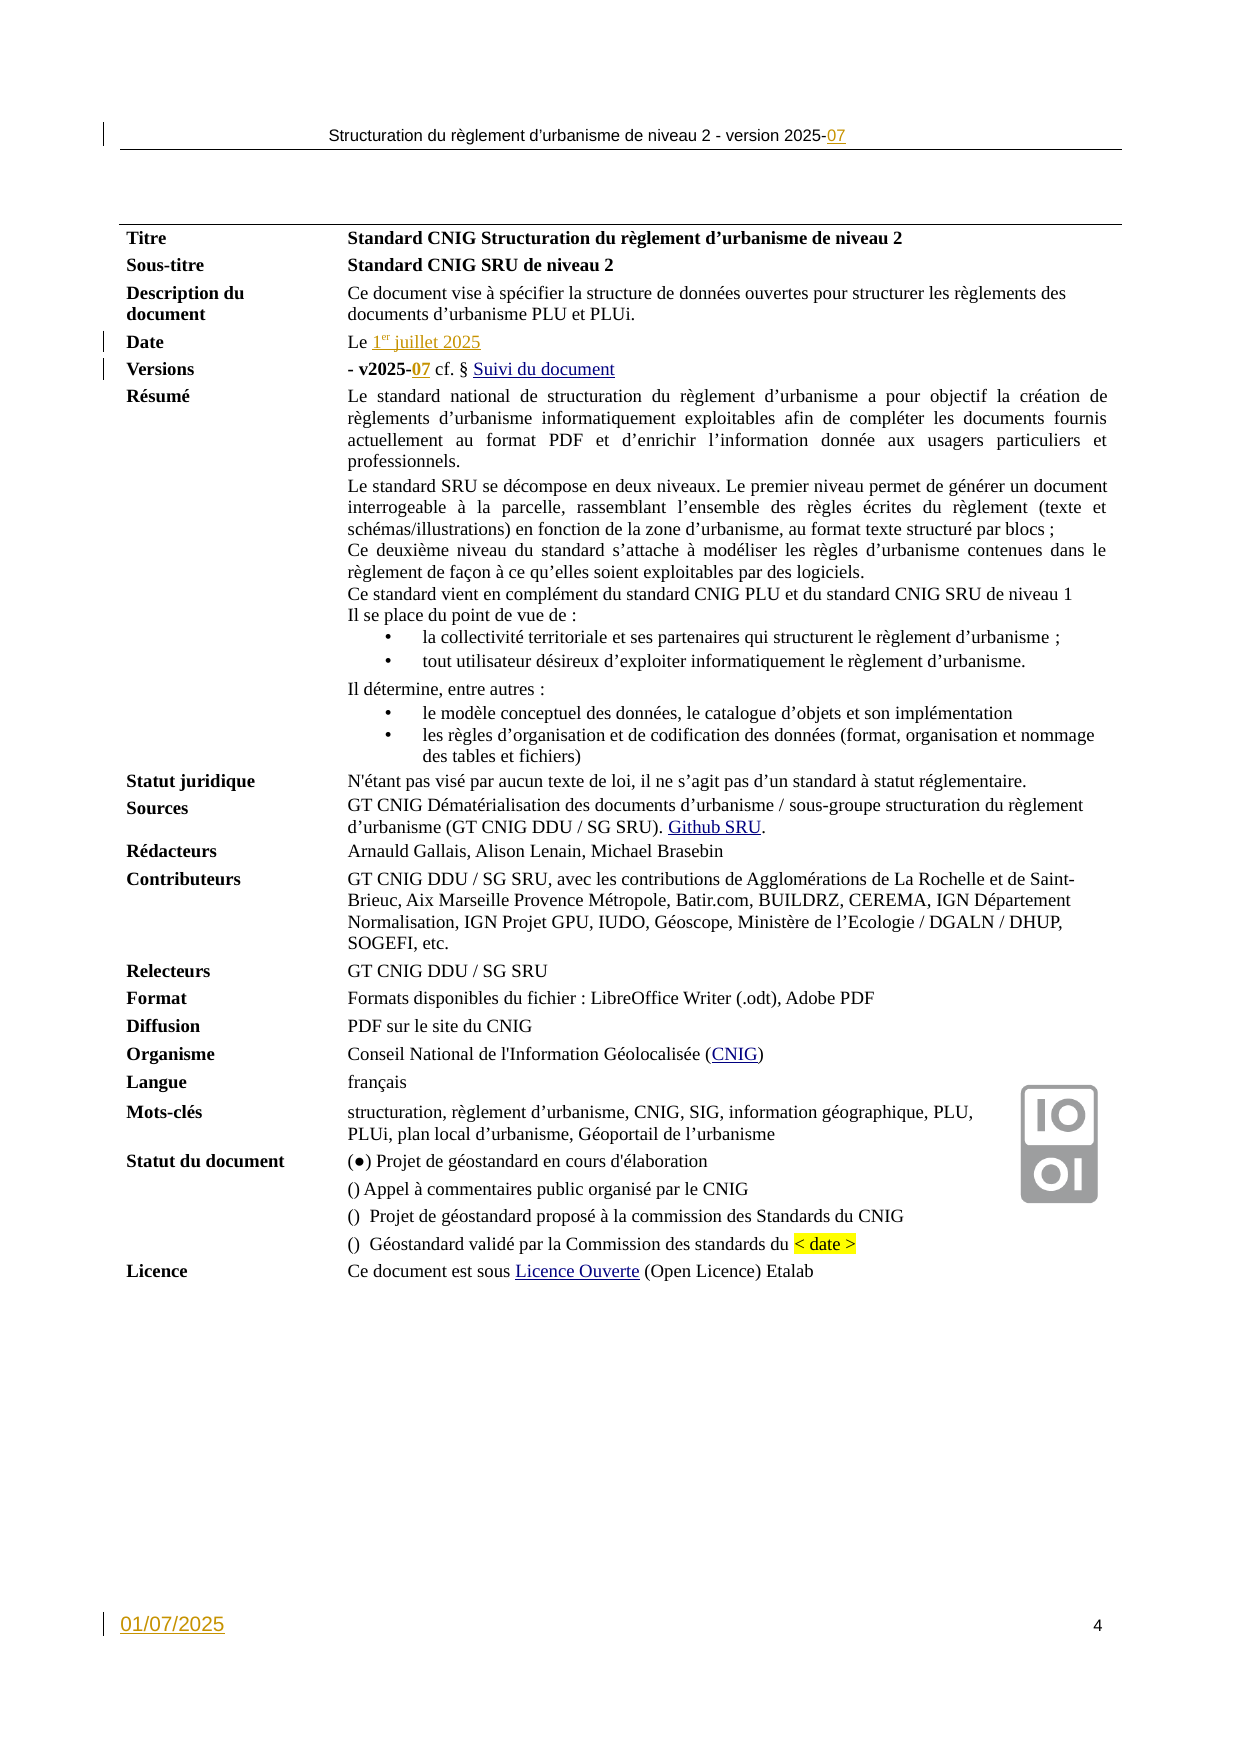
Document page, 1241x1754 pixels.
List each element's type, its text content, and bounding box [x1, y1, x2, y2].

table_cell Diffusion [119, 1012, 340, 1040]
table_cell Sources [119, 794, 340, 837]
table_cell Relecteurs [119, 957, 340, 984]
table_cell Conseil National de l'Information Géolocalisée (CNIG) [340, 1040, 992, 1068]
table_cell Mots-clés [119, 1099, 340, 1147]
table_cell GT CNIG DDU / SG SRU [340, 957, 1122, 984]
table_cell Le 1er juillet 2025 [340, 328, 1122, 355]
picture [1018, 1083, 1101, 1206]
table_cell Formats disponibles du fichier : LibreOffice Writer (.odt), Adobe PDF [340, 984, 1122, 1012]
table_header Titre [119, 225, 340, 251]
table_cell Versions [119, 355, 340, 382]
table_cell - v2025-07 cf. § Suivi du document [340, 355, 1122, 382]
table_cell GT CNIG Dématérialisation des documents d’urbanisme / sous-groupe structuration du règlement d’urbanisme (GT CNIG DDU / SG SRU). Github SRU. [340, 794, 1122, 837]
table_cell GT CNIG DDU / SG SRU, avec les contributions de Agglomérations de La Rochelle et de Saint-Brieuc, Aix Marseille Provence Métropole, Batir.com, BUILDRZ, CEREMA, IGN Département Normalisation, IGN Projet GPU, IUDO, Géoscope, Ministère de l’Ecologie / DGALN / DHUP, SOGEFI, etc. [340, 865, 1122, 957]
table_cell Statut du document [119, 1148, 340, 1257]
table_cell Format [119, 984, 340, 1012]
table_cell Description du document [119, 279, 340, 328]
table_cell Contributeurs [119, 865, 340, 957]
table_cell Arnauld Gallais, Alison Lenain, Michael Brasebin [340, 837, 1122, 864]
table_cell Statut juridique [119, 767, 340, 794]
table_cell français [340, 1068, 992, 1098]
table_cell [993, 1040, 1122, 1284]
table_cell (●) Projet de géostandard en cours d'élaboration () Appel à commentaires public organisé par le CNIG () Projet de géostandard proposé à la commission des Standards du CNIG () Géostandard validé par la Commission des standards du < date > [340, 1148, 992, 1257]
table_header Standard CNIG Structuration du règlement d’urbanisme de niveau 2 [340, 225, 1122, 251]
table_cell Organisme [119, 1040, 340, 1068]
table_cell Le standard national de structuration du règlement d’urbanisme a pour objectif la création de règlements d’urbanisme informatiquement exploitables afin de compléter les documents fournis actuellement au format PDF et d’enrichir l’information donnée aux usagers particuliers et professionnels. Le standard SRU se décompose en deux niveaux. Le premier niveau permet de générer un document interrogeable à la parcelle, rassemblant l’ensemble des règles écrites du règlement (texte et schémas/illustrations) en fonction de la zone d’urbanisme, au format texte structuré par blocs ; Ce deuxième niveau du standard s’attache à modéliser les règles d’urbanisme contenues dans le règlement de façon à ce qu’elles soient exploitables par des logiciels. Ce standard vient en complément du standard CNIG PLU et du standard CNIG SRU de niveau 1 Il se place du point de vue de : la collectivité territoriale et ses partenaires qui structurent le règlement d’urbanisme ; tout utilisateur désireux d’exploiter informatiquement le règlement d’urbanisme. Il détermine, entre autres : le modèle conceptuel des données, le catalogue d’objets et son implémentation les règles d’organisation et de codification des données (format, organisation et nommage des tables et fichiers) [340, 383, 1122, 767]
table_cell Rédacteurs [119, 837, 340, 864]
table_cell Résumé [119, 383, 340, 767]
table_cell Sous-titre [119, 251, 340, 279]
table_cell PDF sur le site du CNIG [340, 1012, 1122, 1040]
table_cell Date [119, 328, 340, 355]
table_cell Ce document est sous Licence Ouverte (Open Licence) Etalab [340, 1257, 992, 1284]
table_cell N'étant pas visé par aucun texte de loi, il ne s’agit pas d’un standard à statut réglementaire. [340, 767, 1122, 794]
table_cell Ce document vise à spécifier la structure de données ouvertes pour structurer les règlements des documents d’urbanisme PLU et PLUi. [340, 279, 1122, 328]
table_cell Licence [119, 1257, 340, 1284]
table_cell Langue [119, 1068, 340, 1098]
table_cell structuration, règlement d’urbanisme, CNIG, SIG, information géographique, PLU, PLUi, plan local d’urbanisme, Géoportail de l’urbanisme [340, 1099, 992, 1147]
table_cell Standard CNIG SRU de niveau 2 [340, 251, 1122, 279]
